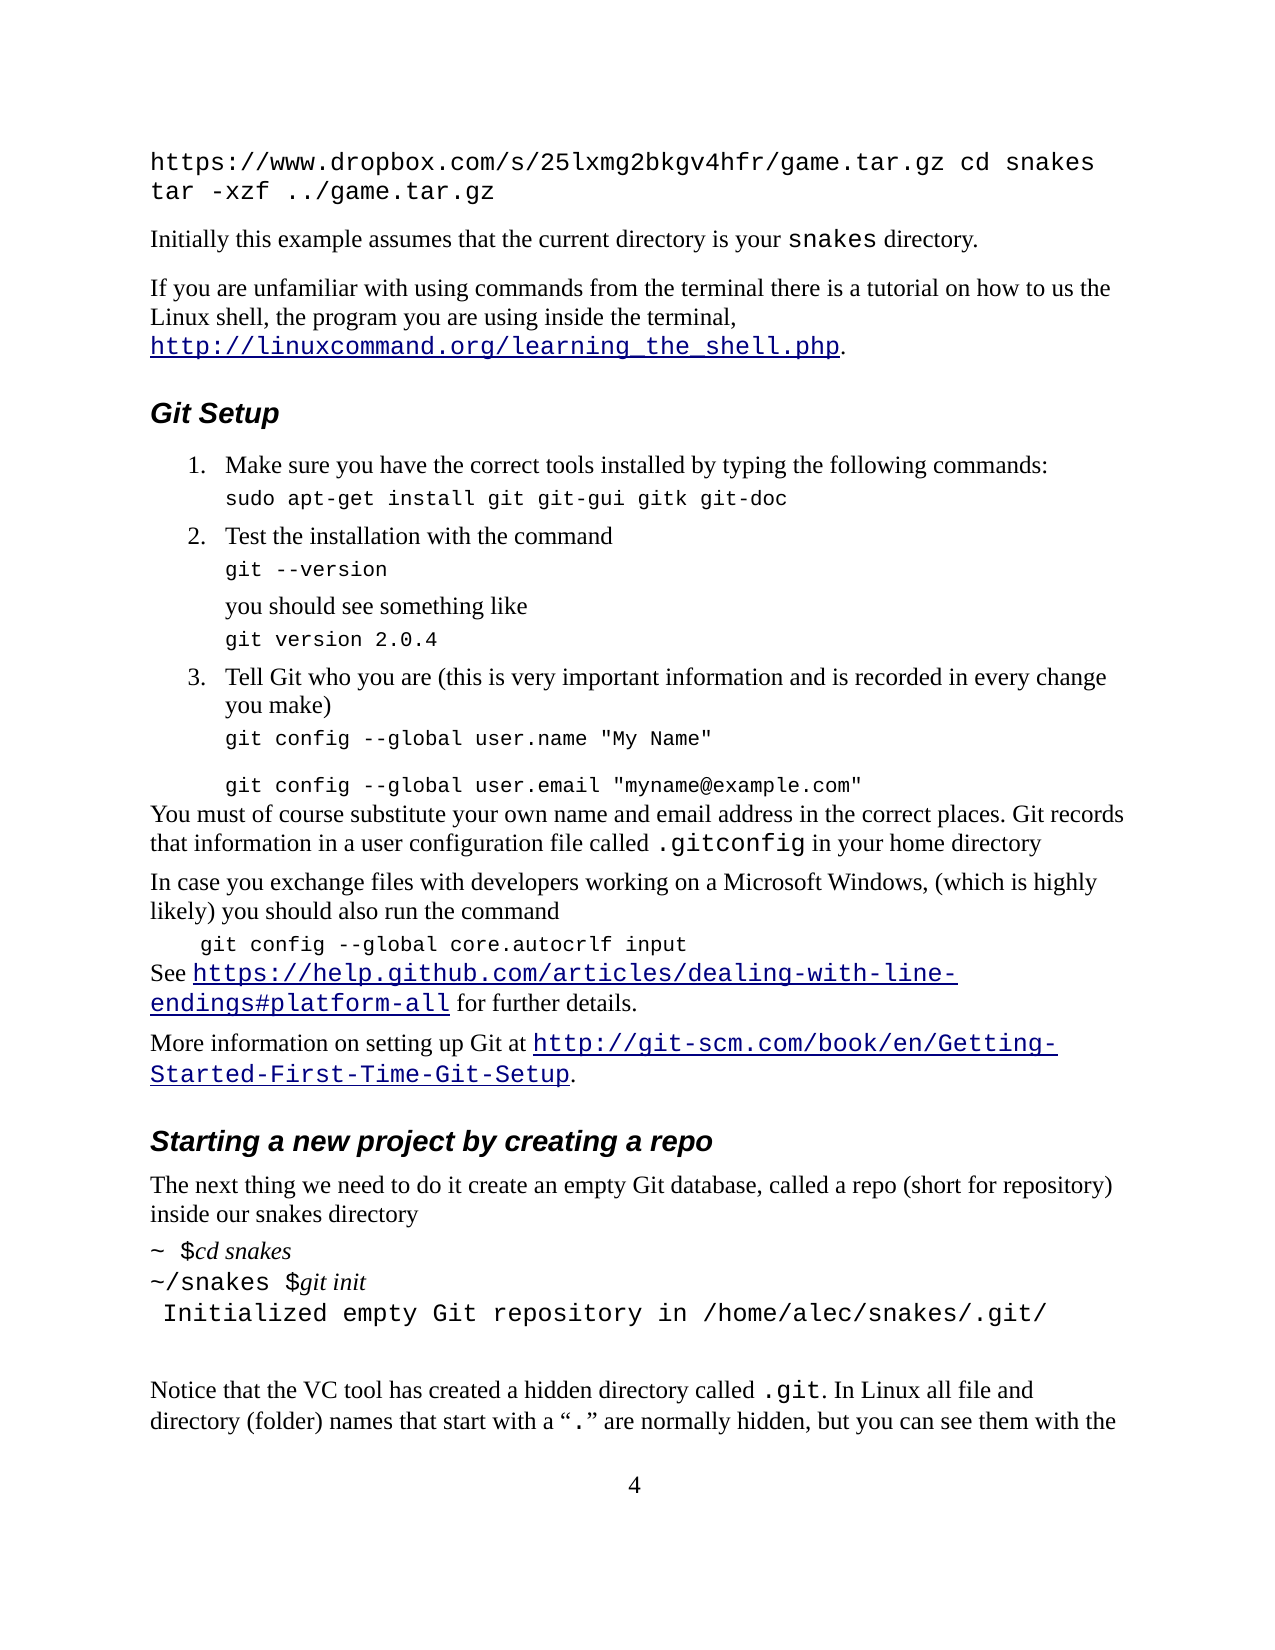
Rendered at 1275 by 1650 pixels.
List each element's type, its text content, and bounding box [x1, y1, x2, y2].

list Test the installation with the command [187, 521, 1125, 550]
list git config --global user.email "myname@example.com" [187, 775, 1125, 799]
text More information on setting up Git at http://git-scm.com/book/en/Getting-Started-First-Time-Git-Setup. [150, 1028, 1125, 1090]
list you should see something like [187, 591, 1125, 620]
text git config --global core.autocrlf input [150, 934, 1125, 958]
text In case you exchange files with developers working on a Microsoft Windows, (which is highly likely) you should also run the command [150, 867, 1125, 925]
list Tell Git who you are (this is very important information and is recorded in every change you make) [187, 662, 1125, 719]
list git version 2.0.4 [187, 629, 1125, 653]
text https://www.dropbox.com/s/25lxmg2bkgv4hfr/game.tar.gz cd snakes tar -xzf ../game.tar.gz [150, 150, 1125, 207]
list git --version [187, 559, 1125, 582]
text If you are unfamiliar with using commands from the terminal there is a tutorial on how to us the Linux shell, the program you are using inside the terminal, http://linuxcommand.org/learning_the_shell.php. [150, 273, 1125, 362]
text The next thing we need to do it create an empty Git database, called a repo (short for repository) inside our snakes directory [150, 1170, 1125, 1227]
text See https://help.github.com/articles/dealing-with-line-endings#platform-all for further details. [150, 958, 1125, 1019]
text Notice that the VC tool has created a hidden directory called .git. In Linux all file and directory (folder) names that start with a “.” are normally hidden, but you can see them with the [150, 1376, 1125, 1437]
list sudo apt-get install git git-gui gitk git-doc [187, 488, 1125, 512]
text Initially this example assumes that the current directory is your snakes directory. [150, 224, 1125, 255]
subtitle Git Setup [150, 396, 1125, 429]
text ~ $cd snakes ~/snakes $git init Initialized empty Git repository in /home/alec/snakes/.git/ [150, 1236, 1125, 1358]
list git config --global user.name "My Name" [187, 728, 1125, 752]
text You must of course substitute your own name and email address in the correct places. Git records that information in a user configuration file called .gitconfig in your home directory [150, 799, 1125, 858]
list Make sure you have the correct tools installed by typing the following commands: [187, 451, 1125, 479]
subtitle Starting a new project by creating a repo [150, 1124, 1125, 1157]
